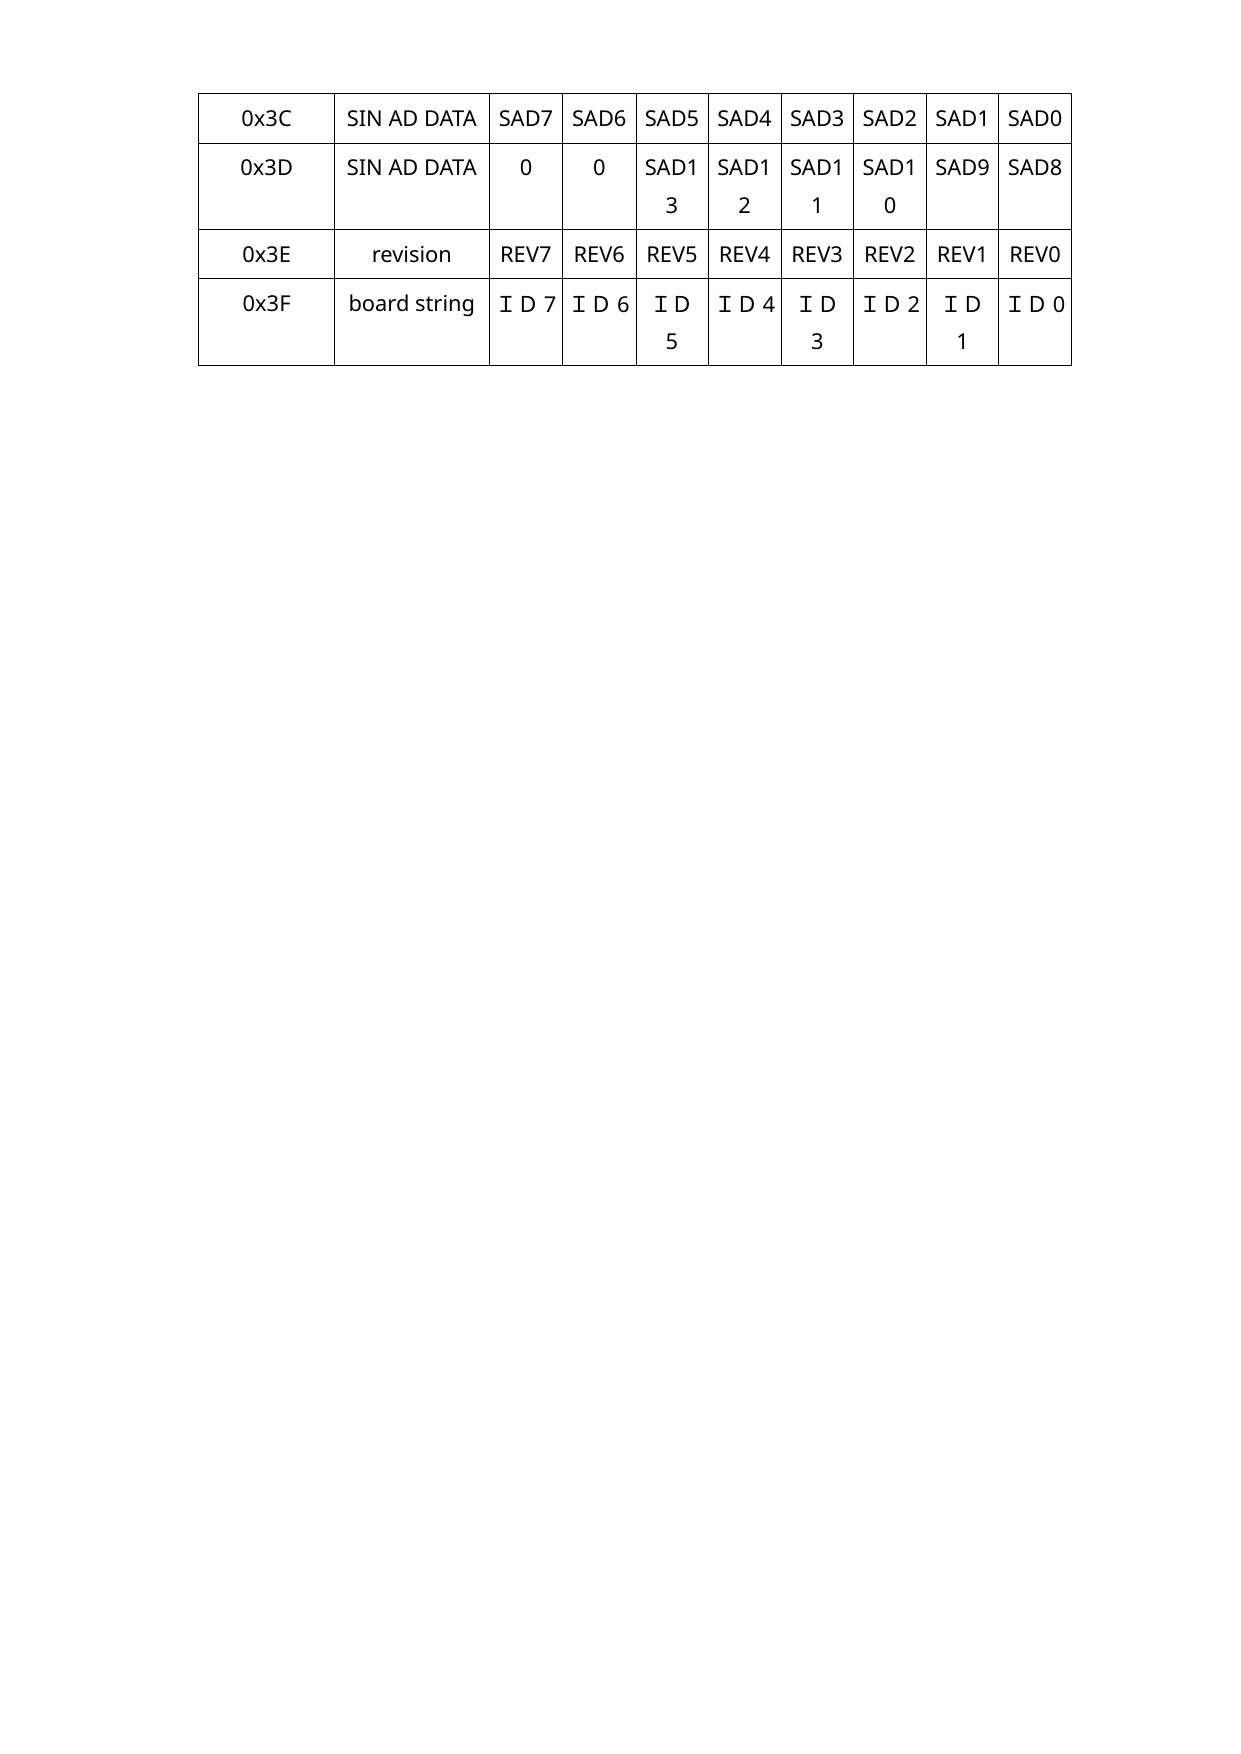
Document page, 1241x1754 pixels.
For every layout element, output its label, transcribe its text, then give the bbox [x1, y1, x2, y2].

table_cell SIN AD DATA [335, 144, 489, 229]
table_cell SAD10 [854, 144, 926, 229]
table_cell SAD5 [637, 94, 708, 142]
table_cell REV5 [637, 230, 708, 278]
table_cell 0x3C [199, 94, 334, 142]
table_cell 0x3E [199, 230, 334, 278]
table_cell revision [335, 230, 489, 278]
table_cell 0 [490, 144, 562, 229]
table_cell REV0 [999, 230, 1071, 278]
table_cell board string [335, 279, 489, 365]
table_cell SAD11 [782, 144, 853, 229]
table_cell 0x3D [199, 144, 334, 229]
table_cell SAD12 [709, 144, 781, 229]
table_cell ＩＤ1 [927, 279, 998, 365]
table_cell REV3 [782, 230, 853, 278]
table_cell SAD3 [782, 94, 853, 142]
table_cell SAD9 [927, 144, 998, 229]
table_cell REV1 [927, 230, 998, 278]
table_cell ＩＤ7 [490, 279, 562, 365]
table_cell SAD4 [709, 94, 781, 142]
table_cell REV2 [854, 230, 926, 278]
table_cell REV6 [563, 230, 636, 278]
table_cell REV4 [709, 230, 781, 278]
table_cell SAD8 [999, 144, 1071, 229]
table_cell SIN AD DATA [335, 94, 489, 142]
table_cell SAD6 [563, 94, 636, 142]
table_cell REV7 [490, 230, 562, 278]
table_cell ＩＤ6 [563, 279, 636, 365]
table_cell ＩＤ4 [709, 279, 781, 365]
table_cell ＩＤ2 [854, 279, 926, 365]
table_cell SAD7 [490, 94, 562, 142]
table_cell ＩＤ5 [637, 279, 708, 365]
table_cell ＩＤ0 [999, 279, 1071, 365]
table_cell SAD2 [854, 94, 926, 142]
table_cell 0 [563, 144, 636, 229]
table_cell SAD1 [927, 94, 998, 142]
table_cell SAD13 [637, 144, 708, 229]
table_cell ＩＤ3 [782, 279, 853, 365]
table_cell 0x3F [199, 279, 334, 365]
table_cell SAD0 [999, 94, 1071, 142]
